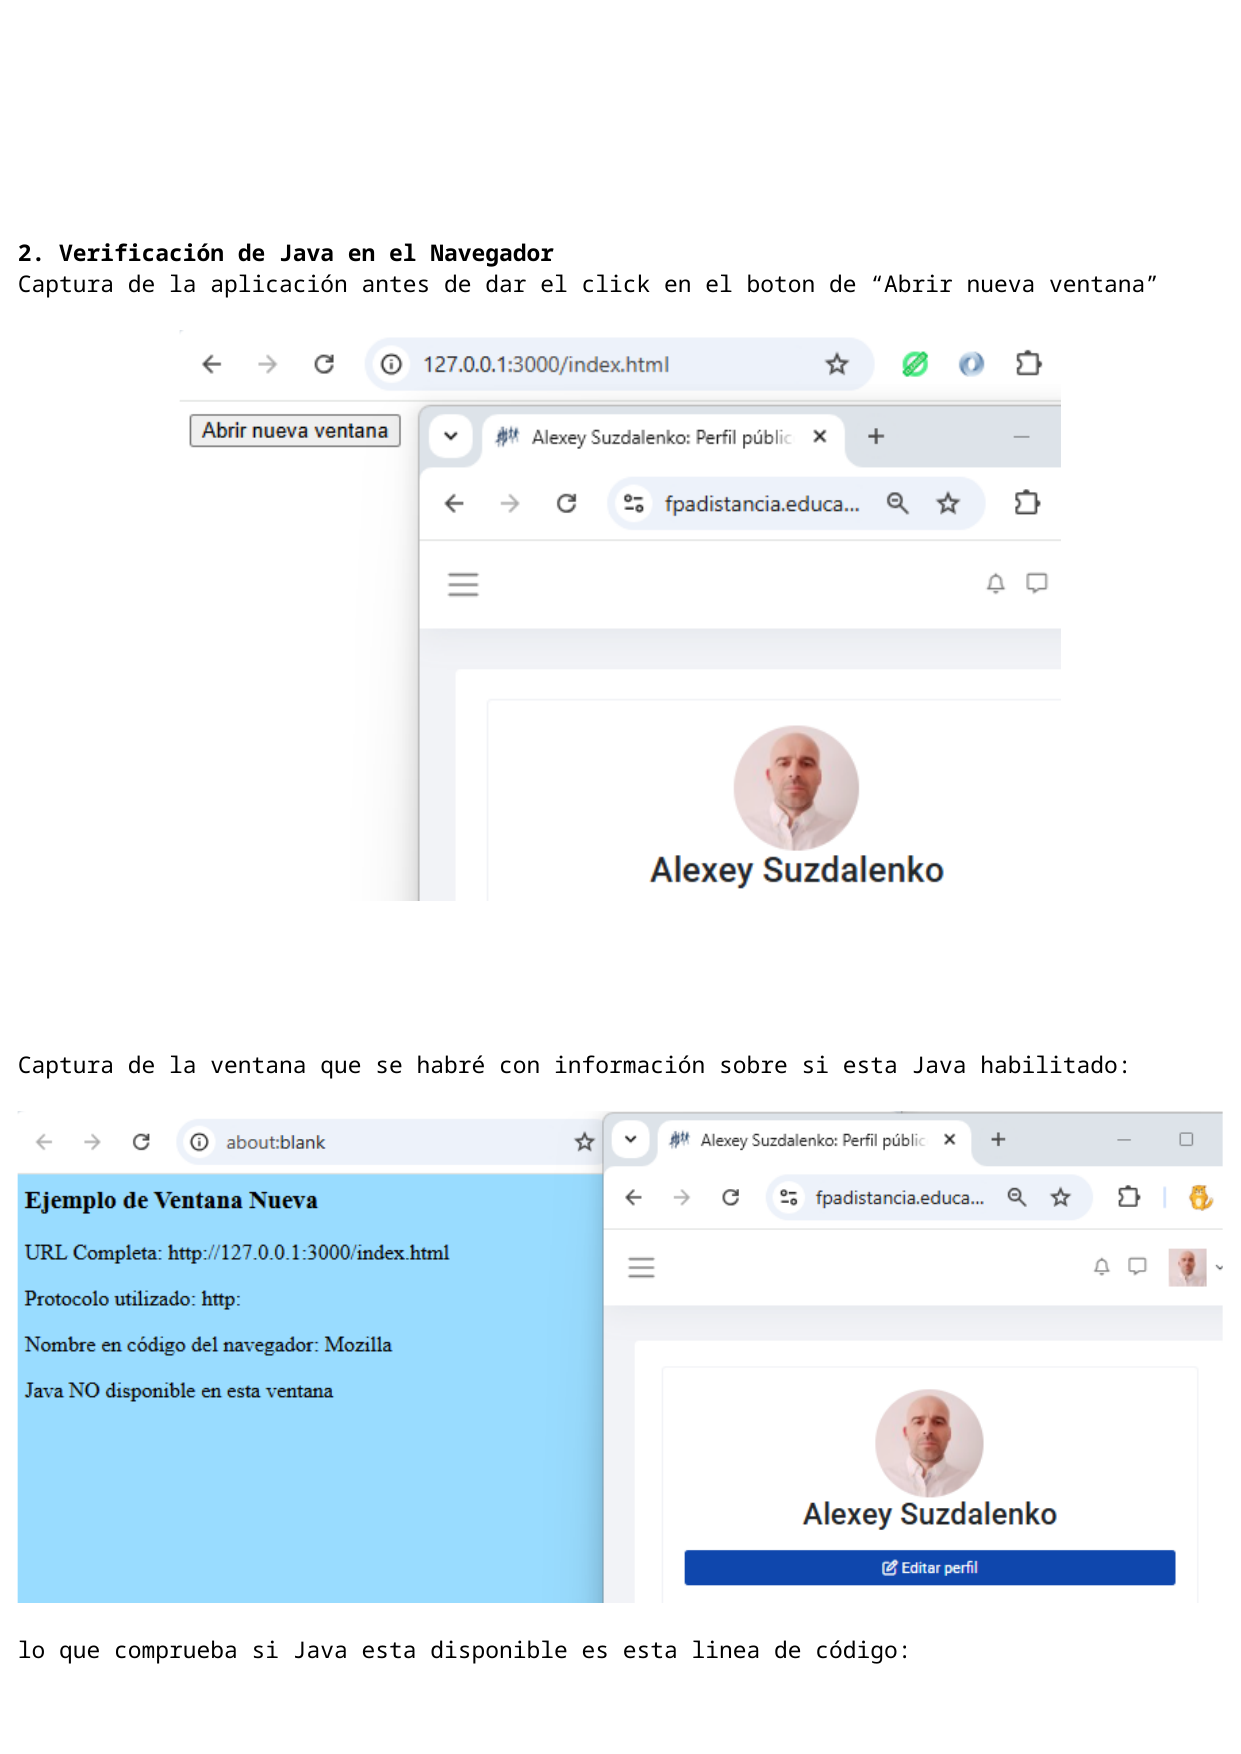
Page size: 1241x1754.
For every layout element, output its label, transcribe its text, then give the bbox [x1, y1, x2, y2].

text Captura de la ventana que se habré con información sobre si esta Java habilitado: [18, 1049, 1222, 1080]
picture [179, 330, 1061, 901]
picture [17, 1111, 1223, 1603]
text lo que comprueba si Java esta disponible es esta linea de código: [18, 1634, 1222, 1666]
text Captura de la aplicación antes de dar el click en el boton de “Abrir nueva ventana” [18, 268, 1222, 299]
text 2. Verificación de Java en el Navegador [18, 236, 1222, 268]
